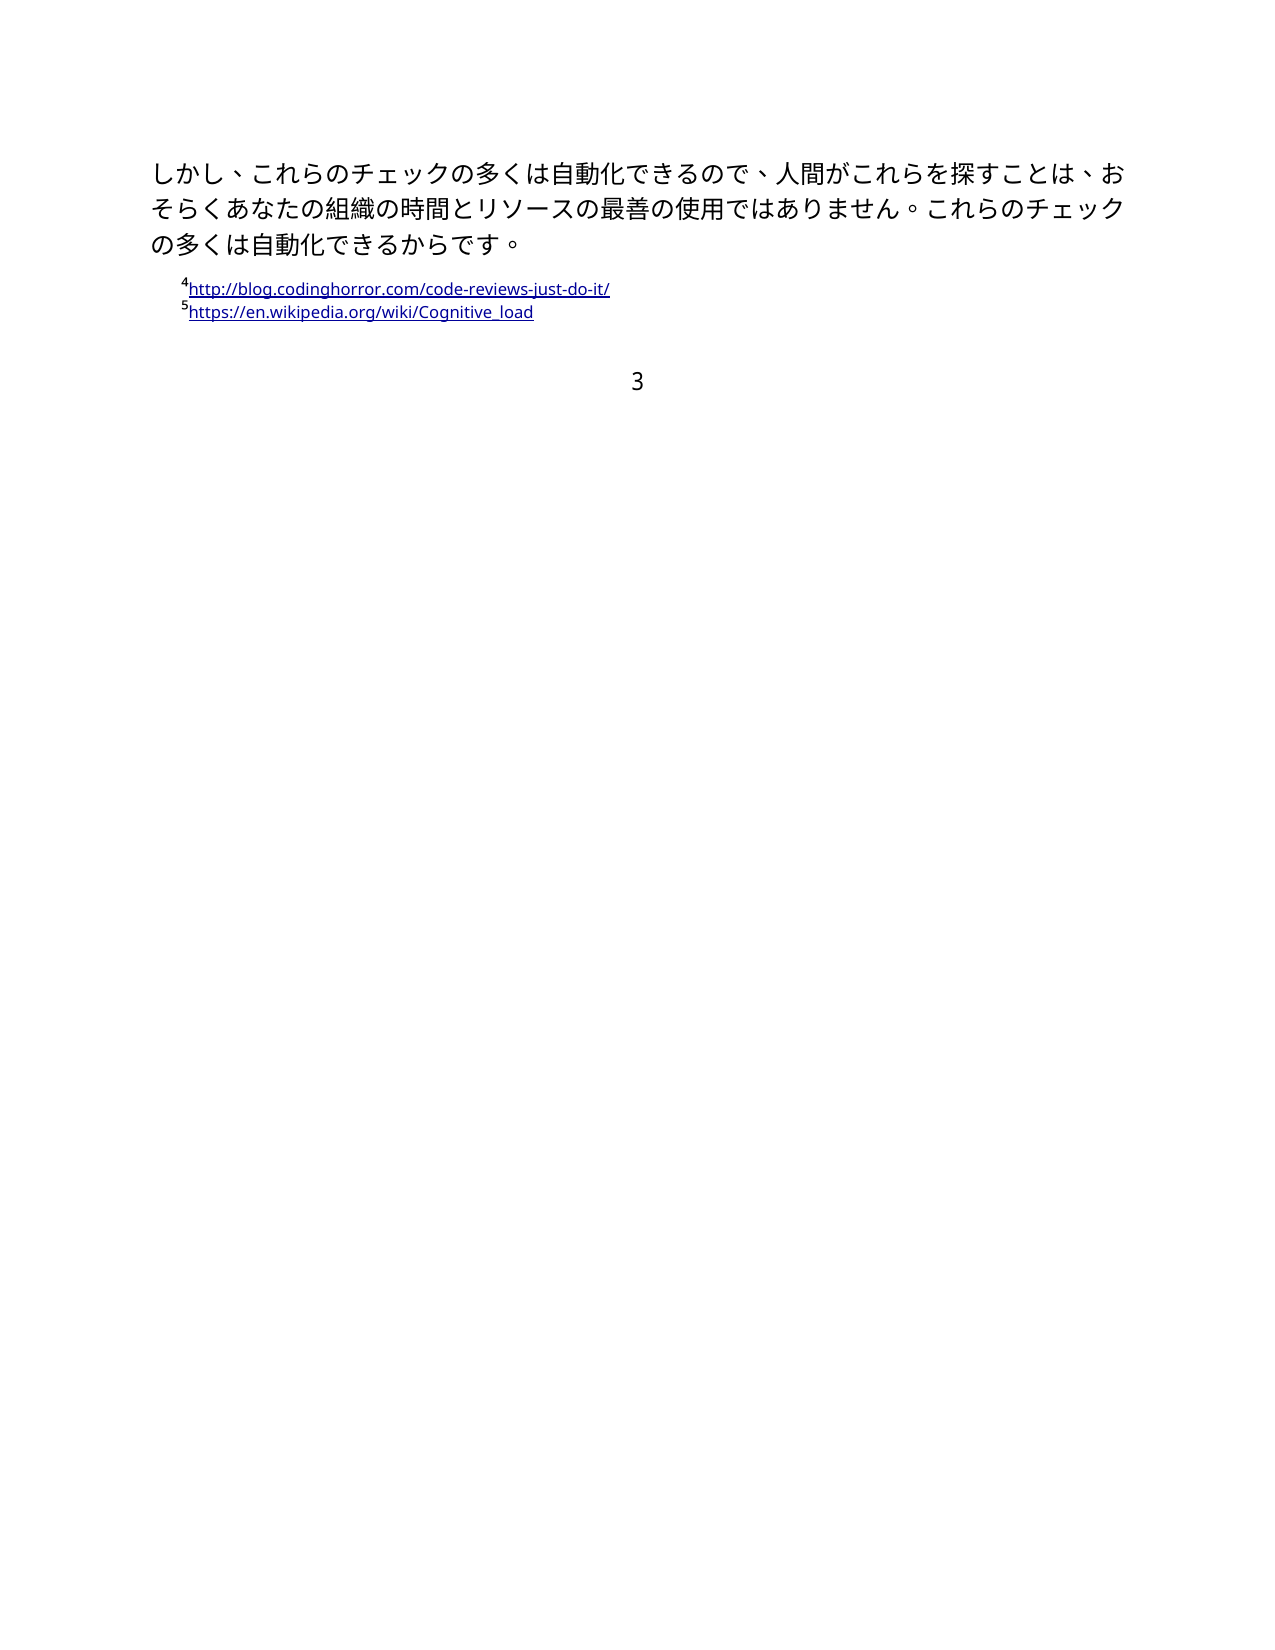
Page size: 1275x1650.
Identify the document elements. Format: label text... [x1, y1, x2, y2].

text ⁵https://en.wikipedia.org/wiki/Cognitive_load [181, 300, 1275, 323]
text ⁴http://blog.codinghorror.com/code-reviews-just-do-it/ [181, 276, 1275, 300]
text しかし、これらのチェックの多くは自動化できるので、人間がこれらを探すことは、おそらくあなたの組織の時間とリソースの最善の使用ではありません。これらのチェックの多くは自動化できるからです。 [150, 156, 1126, 262]
text 3 [0, 364, 1275, 398]
